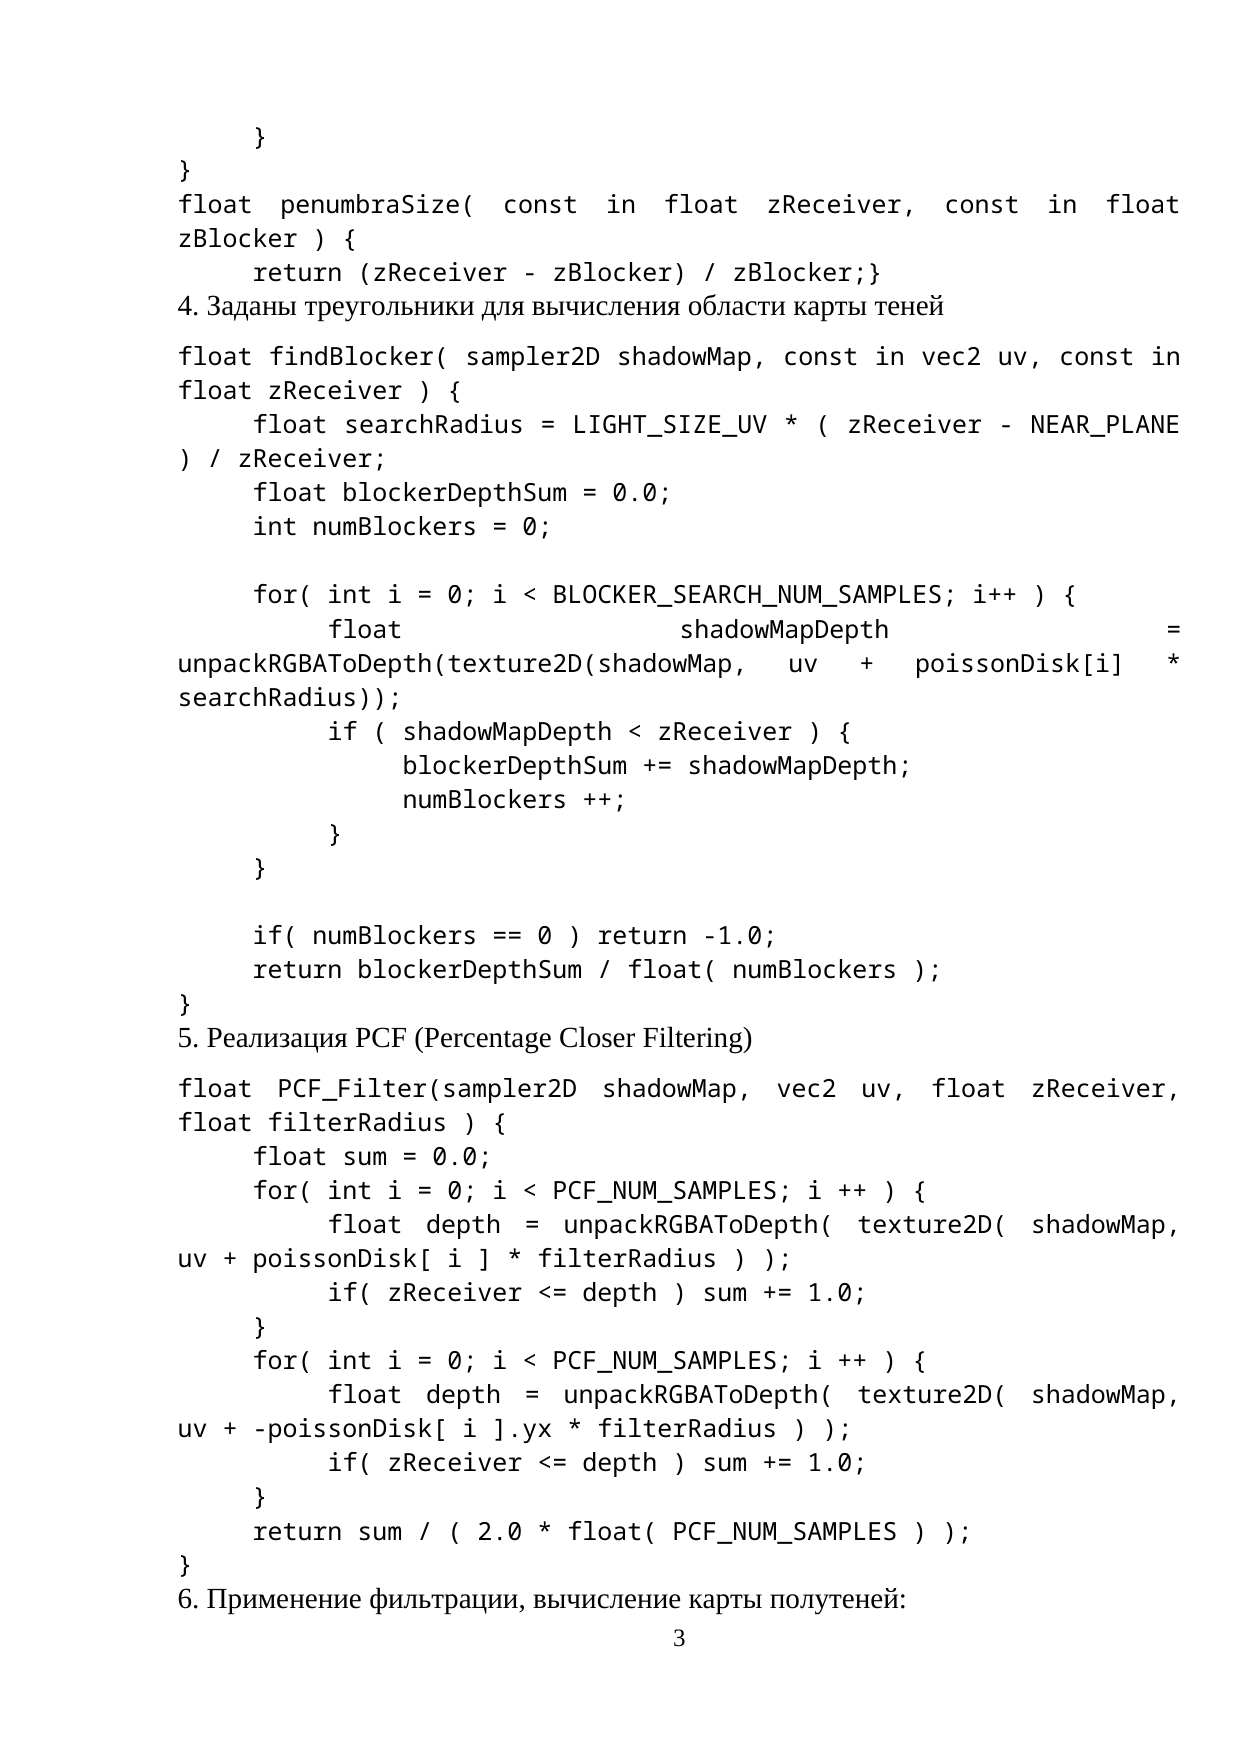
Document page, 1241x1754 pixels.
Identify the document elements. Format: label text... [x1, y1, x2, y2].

text 5. Реализация PCF (Percentage Closer Filtering) [177, 1020, 1181, 1053]
text for( int i = 0; i < PCF_NUM_SAMPLES; i ++ ) { [177, 1343, 1181, 1377]
text } [177, 1479, 1181, 1513]
text float depth = unpackRGBAToDepth( texture2D( shadowMap, uv + -poissonDisk[ i ].yx * filterRadius ) ); [177, 1377, 1181, 1445]
text for( int i = 0; i < PCF_NUM_SAMPLES; i ++ ) { [177, 1172, 1181, 1207]
text return blockerDepthSum / float( numBlockers ); [177, 952, 1181, 986]
text int numBlockers = 0; [177, 509, 1181, 543]
text } [177, 816, 1181, 850]
text } [177, 118, 1181, 152]
text float shadowMapDepth = unpackRGBAToDepth(texture2D(shadowMap, uv + poissonDisk[i] * searchRadius)); [177, 611, 1181, 713]
text if( numBlockers == 0 ) return -1.0; [177, 918, 1181, 952]
text } [177, 850, 1181, 884]
text float sum = 0.0; [177, 1138, 1181, 1172]
text if( zReceiver <= depth ) sum += 1.0; [177, 1275, 1181, 1309]
text blockerDepthSum += shadowMapDepth; [177, 747, 1181, 782]
text } [177, 986, 1181, 1020]
text } [177, 1547, 1181, 1581]
text if ( shadowMapDepth < zReceiver ) { [177, 713, 1181, 747]
text } [177, 152, 1181, 186]
text 4. Заданы треугольники для вычисления области карты теней [177, 288, 1181, 322]
text return (zReceiver - zBlocker) / zBlocker;} [177, 254, 1181, 288]
text } [177, 1309, 1181, 1343]
text for( int i = 0; i < BLOCKER_SEARCH_NUM_SAMPLES; i++ ) { [177, 577, 1181, 611]
text float findBlocker( sampler2D shadowMap, const in vec2 uv, const in float zReceiver ) { [177, 339, 1181, 407]
text float penumbraSize( const in float zReceiver, const in float zBlocker ) { [177, 186, 1181, 254]
text numBlockers ++; [177, 782, 1181, 816]
text return sum / ( 2.0 * float( PCF_NUM_SAMPLES ) ); [177, 1513, 1181, 1547]
text float blockerDepthSum = 0.0; [177, 475, 1181, 509]
text if( zReceiver <= depth ) sum += 1.0; [177, 1445, 1181, 1479]
text float searchRadius = LIGHT_SIZE_UV * ( zReceiver - NEAR_PLANE ) / zReceiver; [177, 407, 1181, 475]
text 6. Применение фильтрации, вычисление карты полутеней: [177, 1581, 1181, 1615]
text float PCF_Filter(sampler2D shadowMap, vec2 uv, float zReceiver, float filterRadius ) { [177, 1070, 1181, 1138]
text float depth = unpackRGBAToDepth( texture2D( shadowMap, uv + poissonDisk[ i ] * filterRadius ) ); [177, 1207, 1181, 1275]
